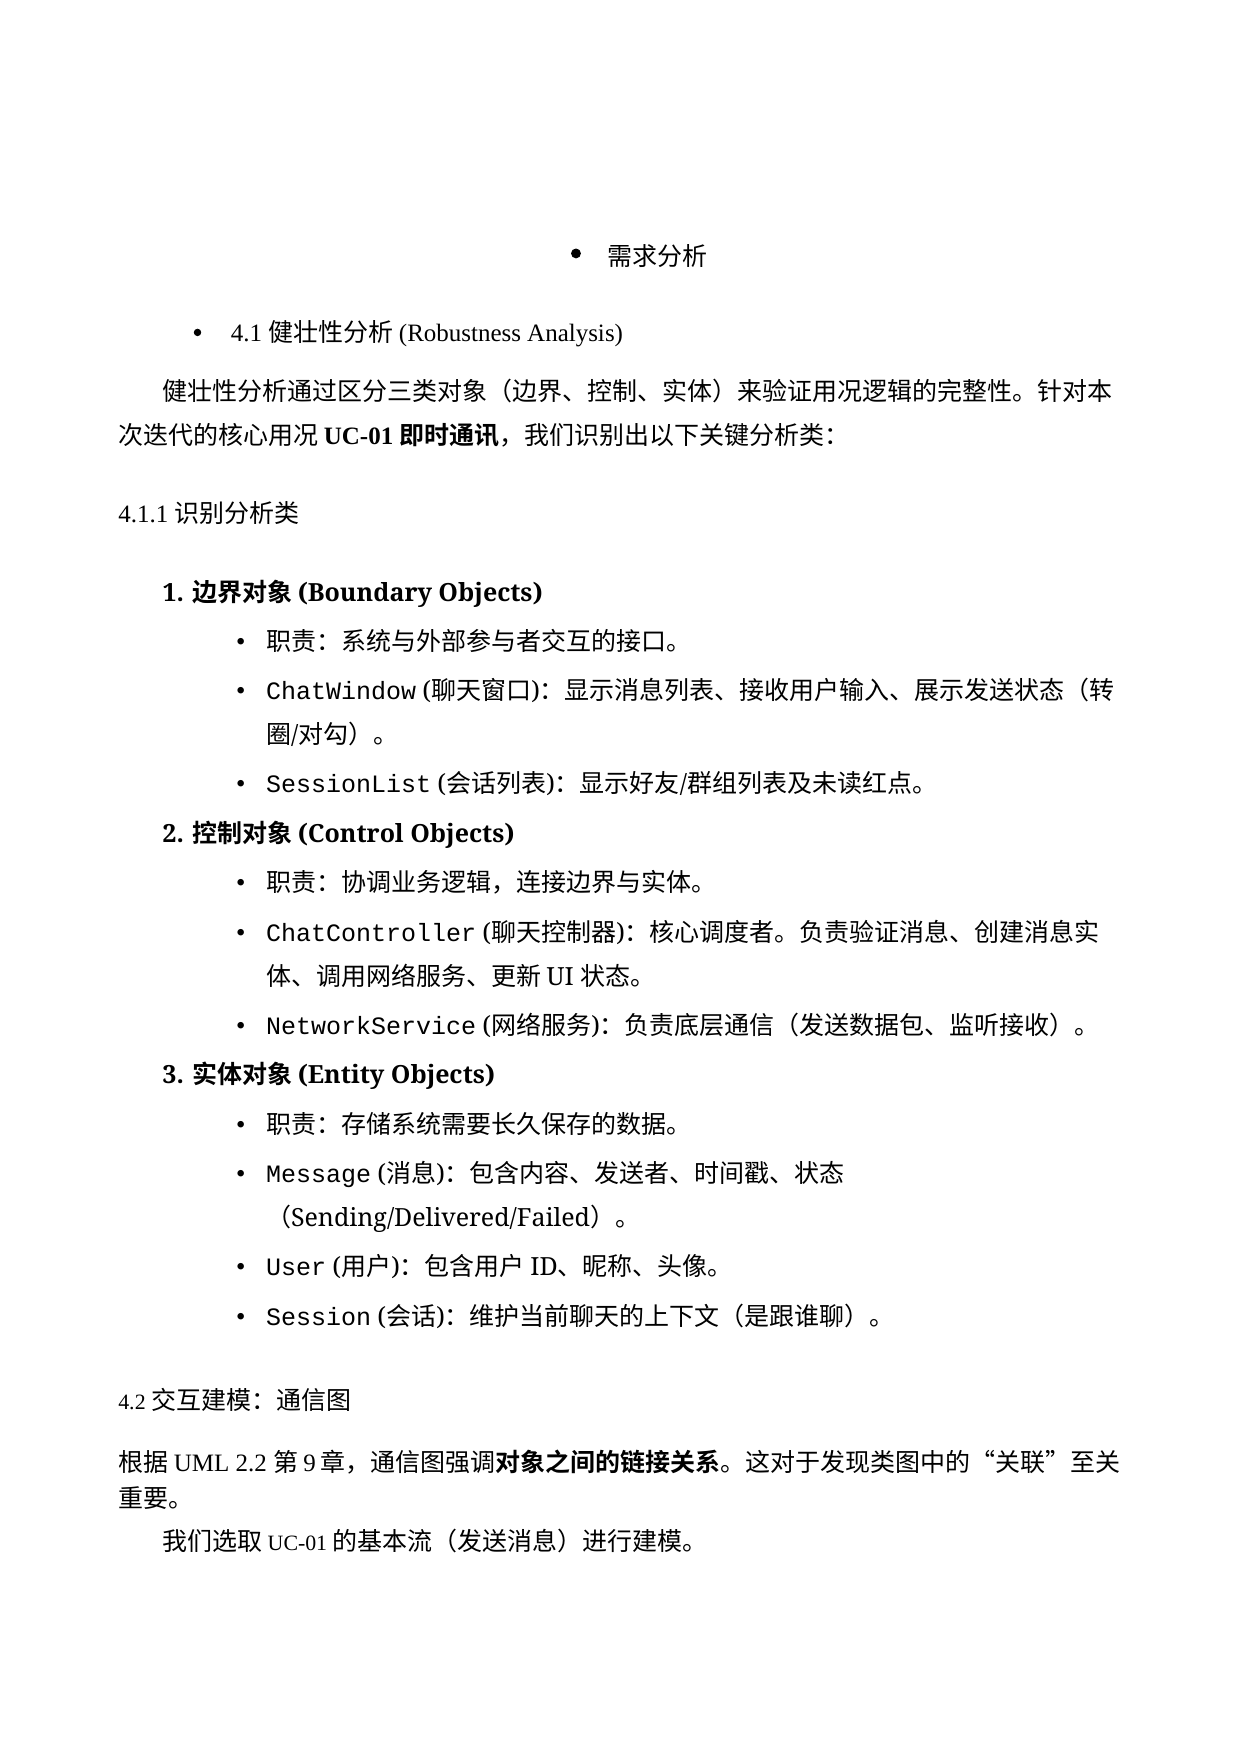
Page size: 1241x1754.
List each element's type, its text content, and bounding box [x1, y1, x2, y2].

subtitle 需求分析 [156, 236, 1122, 272]
text 4.2 交互建模：通信图 根据 UML 2.2 第9章，通信图强调对象之间的链接关系。这对于发现类图中的“关联”至关重要。 [118, 1381, 1122, 1514]
list ChatController (聊天控制器)：核心调度者。负责验证消息、创建消息实体、调用网络服务、更新 UI 状态。 [236, 912, 1122, 992]
list 控制对象 (Control Objects) [162, 813, 1122, 850]
subtitle 4.1 健壮性分析 (Robustness Analysis) [193, 312, 1122, 348]
list 职责：系统与外部参与者交互的接口。 [236, 621, 1122, 658]
list Session (会话)：维护当前聊天的上下文（是跟谁聊）。 [236, 1296, 1122, 1374]
list 职责：协调业务逻辑，连接边界与实体。 [236, 863, 1122, 899]
list NetworkService (网络服务)：负责底层通信（发送数据包、监听接收）。 [236, 1005, 1122, 1042]
text 健壮性分析通过区分三类对象（边界、控制、实体）来验证用况逻辑的完整性。针对本次迭代的核心用况 UC-01 即时通讯，我们识别出以下关键分析类： 4.1.1 识别分析类 [118, 372, 1122, 529]
list User (用户)：包含用户 ID、昵称、头像。 [236, 1247, 1122, 1283]
list 职责：存储系统需要长久保存的数据。 [236, 1104, 1122, 1141]
text 我们选取 UC-01 的基本流（发送消息）进行建模。 [118, 1521, 1122, 1557]
list Message (消息)：包含内容、发送者、时间戳、状态（Sending/Delivered/Failed）。 [236, 1154, 1122, 1234]
list ChatWindow (聊天窗口)：显示消息列表、接收用户输入、展示发送状态（转圈/对勾）。 [236, 671, 1122, 751]
list SessionList (会话列表)：显示好友/群组列表及未读红点。 [236, 764, 1122, 800]
list 边界对象 (Boundary Objects) [162, 572, 1122, 608]
list 实体对象 (Entity Objects) [162, 1055, 1122, 1091]
